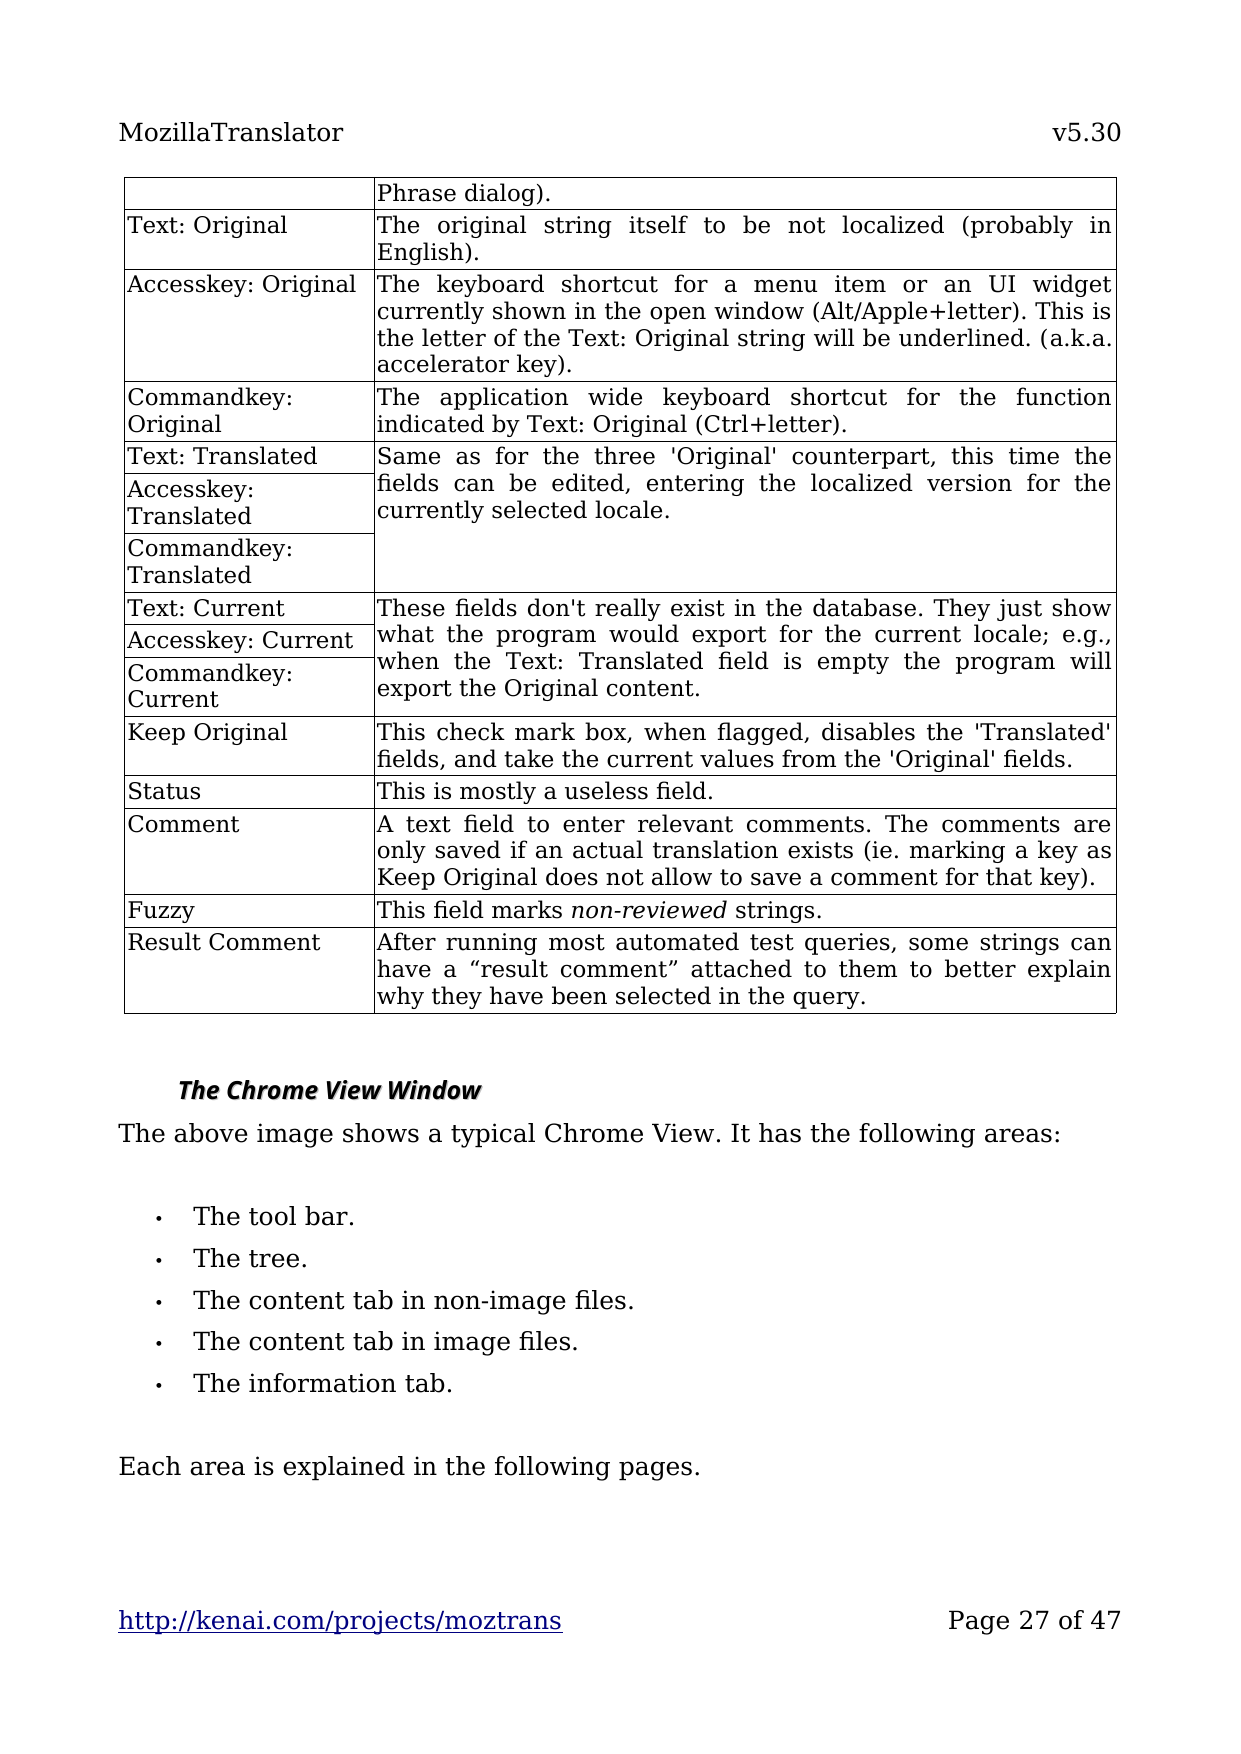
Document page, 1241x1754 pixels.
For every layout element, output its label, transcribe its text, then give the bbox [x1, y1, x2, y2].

table_cell Commandkey: Current [125, 658, 374, 716]
table_cell Result Comment [125, 928, 374, 1012]
table_cell After running most automated test queries, some strings can have a “result comment” attached to them to better explain why they have been selected in the query. [375, 928, 1116, 1012]
table_cell Keep Original [125, 717, 374, 775]
table_cell This is mostly a useless field. [375, 776, 1116, 808]
list The content tab in non-image files. [156, 1286, 1122, 1315]
table_header Text: Translated [125, 442, 374, 473]
list The content tab in image files. [156, 1328, 1122, 1357]
table_cell A text field to enter relevant comments. The comments are only saved if an actual translation exists (ie. marking a key as Keep Original does not allow to save a comment for that key). [375, 809, 1116, 894]
table_header Text: Current [125, 593, 374, 624]
table_cell The original string itself to be not localized (probably in English). [375, 210, 1116, 269]
table_cell The application wide keyboard shortcut for the function indicated by Text: Original (Ctrl+letter). [375, 382, 1116, 441]
subtitle The Chrome View Window [177, 1073, 1122, 1107]
table_cell Accesskey: Original [125, 270, 374, 381]
table_cell Commandkey: Translated [125, 534, 374, 592]
table_cell Phrase dialog). [375, 178, 1116, 209]
text Each area is explained in the following pages. [118, 1453, 1122, 1482]
table_cell Fuzzy [125, 895, 374, 927]
table_cell Same as for the three 'Original' counterpart, this time the fields can be edited, entering the localized version for the currently selected locale. [375, 442, 1116, 592]
table_cell Comment [125, 809, 374, 894]
table_cell Commandkey: Original [125, 382, 374, 441]
table_cell Accesskey: Translated [125, 474, 374, 532]
text The above image shows a typical Chrome View. It has the following areas: [118, 1119, 1122, 1148]
table_cell Text: Original [125, 210, 374, 269]
table_cell Accesskey: Current [125, 625, 374, 657]
table_cell This check mark box, when flagged, disables the 'Translated' fields, and take the current values from the 'Original' fields. [375, 717, 1116, 775]
table_cell This field marks non-reviewed strings. [375, 895, 1116, 927]
table_cell The keyboard shortcut for a menu item or an UI widget currently shown in the open window (Alt/Apple+letter). This is the letter of the Text: Original string will be underlined. (a.k.a. accelerator key). [375, 270, 1116, 381]
table_cell [125, 178, 374, 209]
table_cell These fields don't really exist in the database. They just show what the program would export for the current locale; e.g., when the Text: Translated field is empty the program will export the Original content. [375, 593, 1116, 716]
list The tool bar. [156, 1203, 1122, 1232]
list The tree. [156, 1244, 1122, 1273]
table_cell Status [125, 776, 374, 808]
list The information tab. [156, 1369, 1122, 1398]
